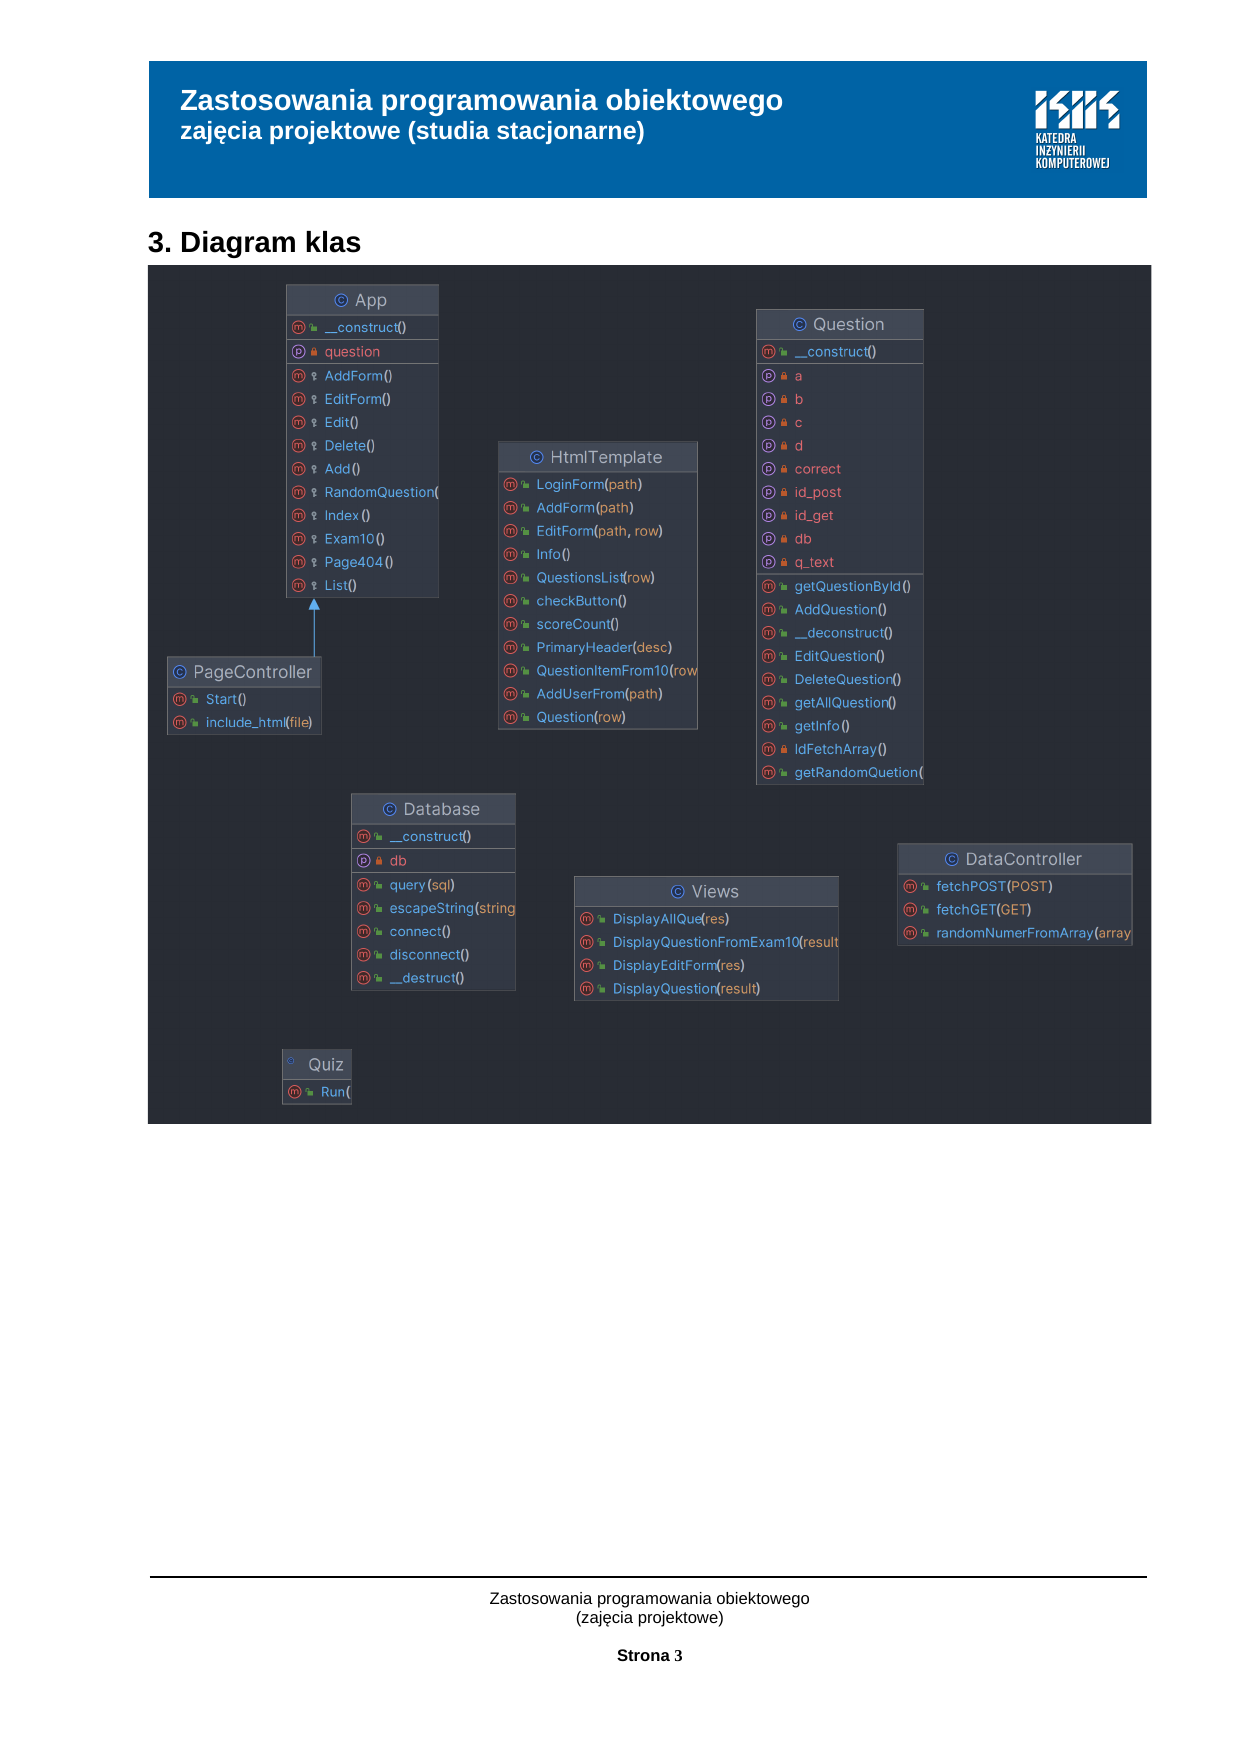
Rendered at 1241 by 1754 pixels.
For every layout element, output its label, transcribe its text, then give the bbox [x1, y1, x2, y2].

picture [147, 265, 1152, 1124]
subtitle 3. Diagram klas [148, 225, 1152, 259]
picture [1031, 87, 1124, 173]
